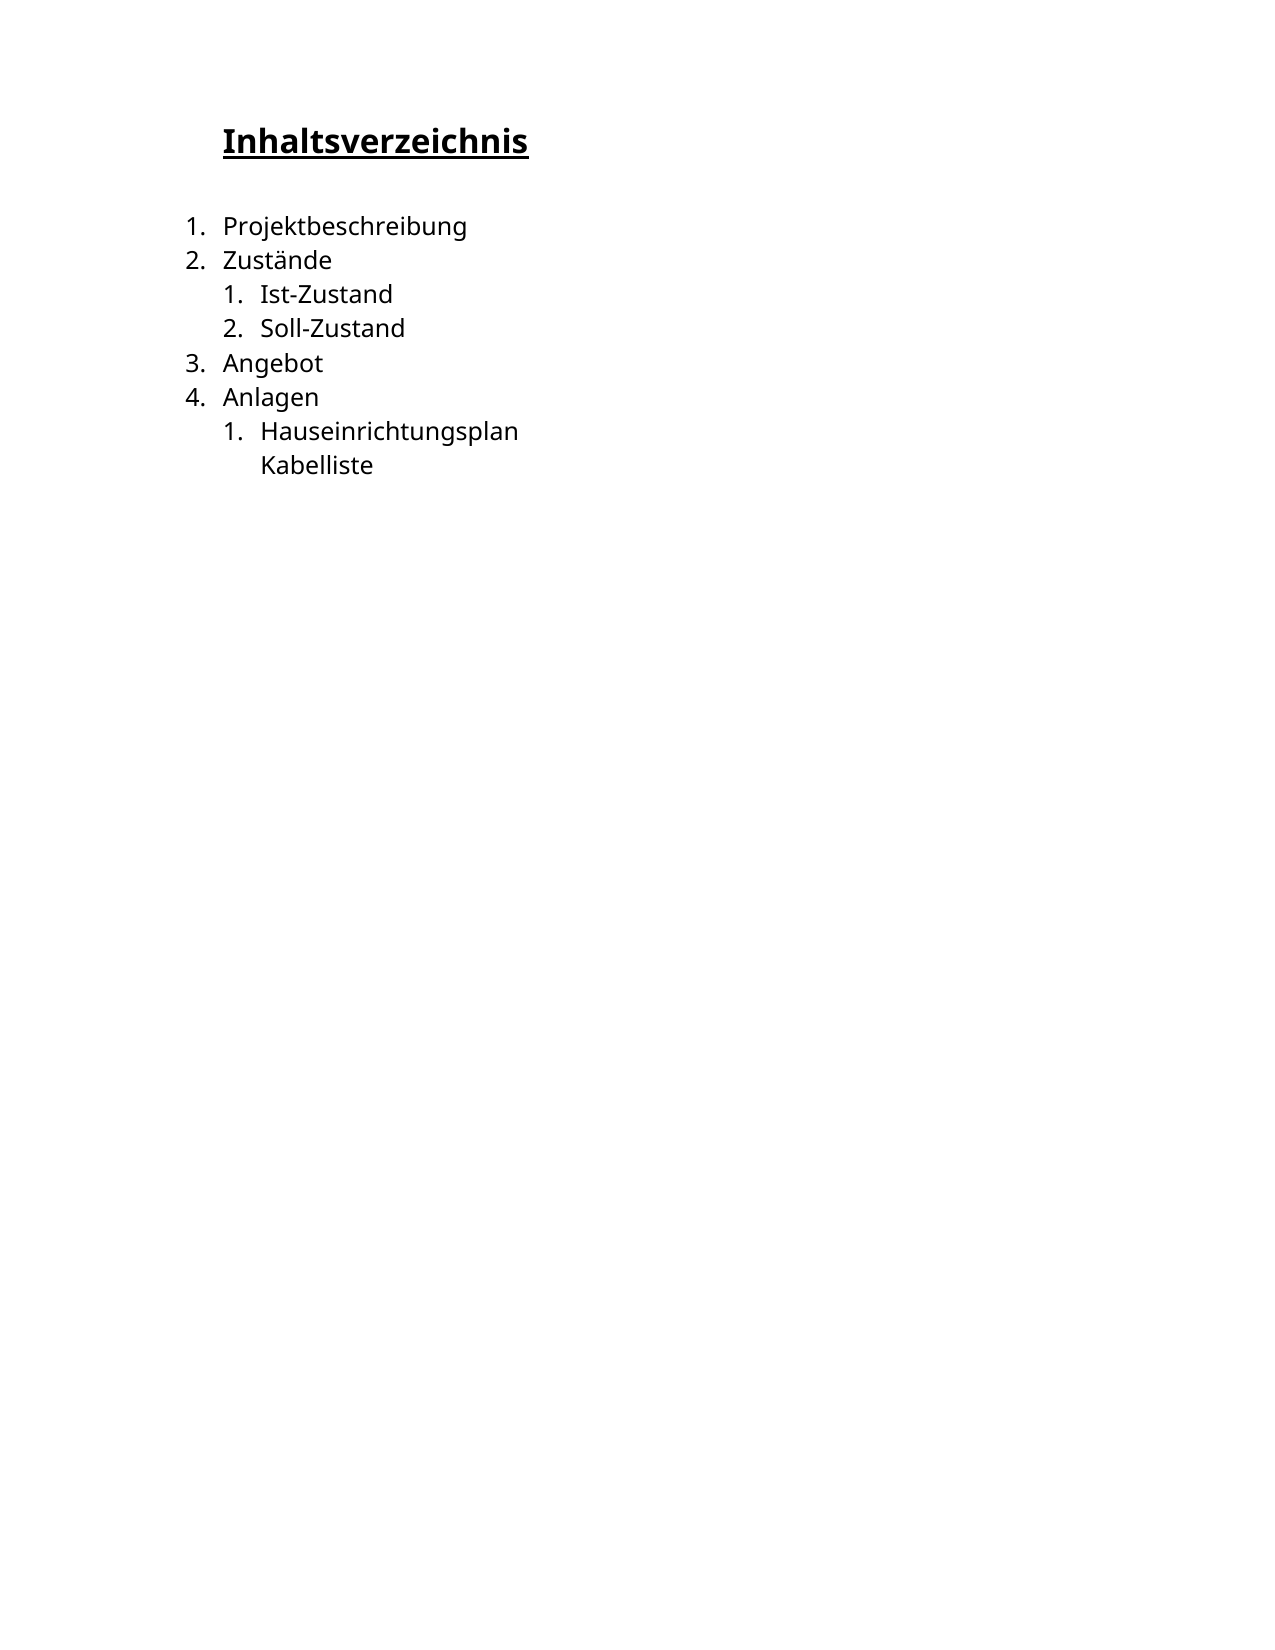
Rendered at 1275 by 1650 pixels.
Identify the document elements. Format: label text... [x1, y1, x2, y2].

list Angebot [185, 345, 1157, 379]
list Inhaltsverzeichnis [185, 118, 1157, 163]
list Hauseinrichtungsplan [223, 413, 1157, 447]
list Ist-Zustand [223, 277, 1157, 311]
list Anlagen [185, 379, 1157, 413]
list Zustände [185, 243, 1157, 277]
list Soll-Zustand [223, 311, 1157, 345]
list Projektbeschreibung [185, 209, 1157, 243]
list Kabelliste [223, 447, 1157, 481]
